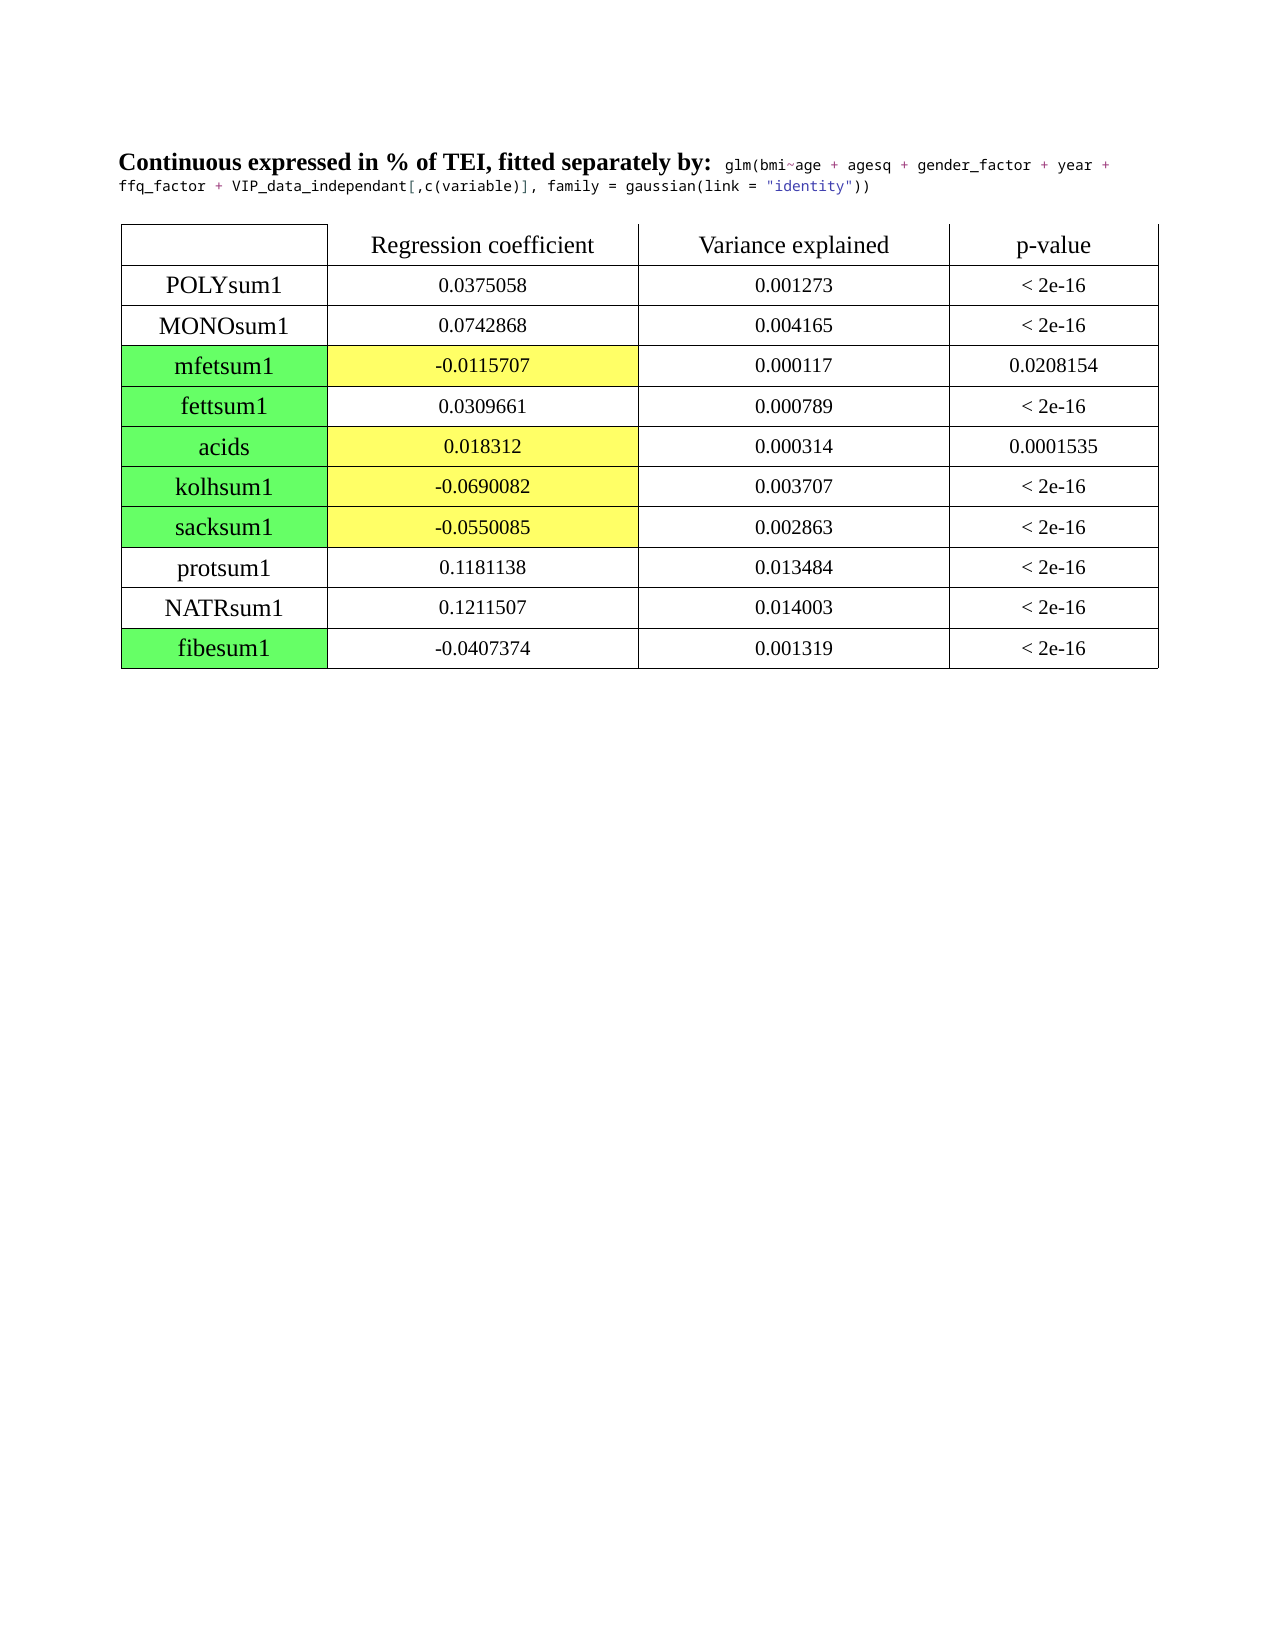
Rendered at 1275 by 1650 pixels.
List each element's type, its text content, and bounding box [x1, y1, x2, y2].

table_cell < 2e-16 [950, 507, 1158, 547]
table_cell kolhsum1 [122, 467, 327, 506]
table_cell 0.0309661 [328, 387, 638, 426]
table_cell -0.0550085 [328, 507, 638, 547]
table_header Variance explained [639, 224, 949, 264]
table_cell < 2e-16 [950, 387, 1158, 426]
table_cell protsum1 [122, 548, 327, 587]
table_header [122, 225, 327, 264]
table_cell -0.0115707 [328, 346, 638, 386]
table_cell 0.0001535 [950, 427, 1158, 466]
table_cell 0.000789 [639, 387, 949, 426]
table_cell 0.000117 [639, 346, 949, 386]
table_cell fibesum1 [122, 629, 327, 668]
table_cell 0.001319 [639, 629, 949, 668]
table_header Regression coefficient [328, 224, 638, 264]
table_cell 0.013484 [639, 548, 949, 587]
table_cell POLYsum1 [122, 266, 327, 305]
table_cell < 2e-16 [950, 629, 1158, 668]
table_cell < 2e-16 [950, 588, 1158, 627]
table_cell acids [122, 427, 327, 466]
table_cell < 2e-16 [950, 266, 1158, 305]
table_cell 0.018312 [328, 427, 638, 466]
table_cell 0.014003 [639, 588, 949, 627]
table_cell MONOsum1 [122, 306, 327, 345]
table_cell -0.0690082 [328, 467, 638, 506]
table_cell fettsum1 [122, 387, 327, 426]
table_cell 0.003707 [639, 467, 949, 506]
table_cell < 2e-16 [950, 548, 1158, 587]
table_cell 0.004165 [639, 306, 949, 345]
table_cell 0.002863 [639, 507, 949, 547]
table_header p-value [950, 224, 1158, 264]
table_cell < 2e-16 [950, 306, 1158, 345]
table_cell -0.0407374 [328, 629, 638, 668]
table_cell 0.1181138 [328, 548, 638, 587]
table_cell 0.000314 [639, 427, 949, 466]
table_cell 0.001273 [639, 266, 949, 305]
table_cell 0.0375058 [328, 266, 638, 305]
text Continuous expressed in % of TEI, fitted separately by: glm(bmi~age + agesq + gender_factor + year + ffq_factor + VIP_data_independant[,c(variable)], family = gaussian(link = "identity")) [118, 147, 1157, 196]
table_cell sacksum1 [122, 507, 327, 547]
table_cell 0.0208154 [950, 346, 1158, 386]
table_cell < 2e-16 [950, 467, 1158, 506]
table_cell 0.0742868 [328, 306, 638, 345]
table_cell mfetsum1 [122, 346, 327, 386]
table_cell 0.1211507 [328, 588, 638, 627]
table_cell NATRsum1 [122, 588, 327, 627]
